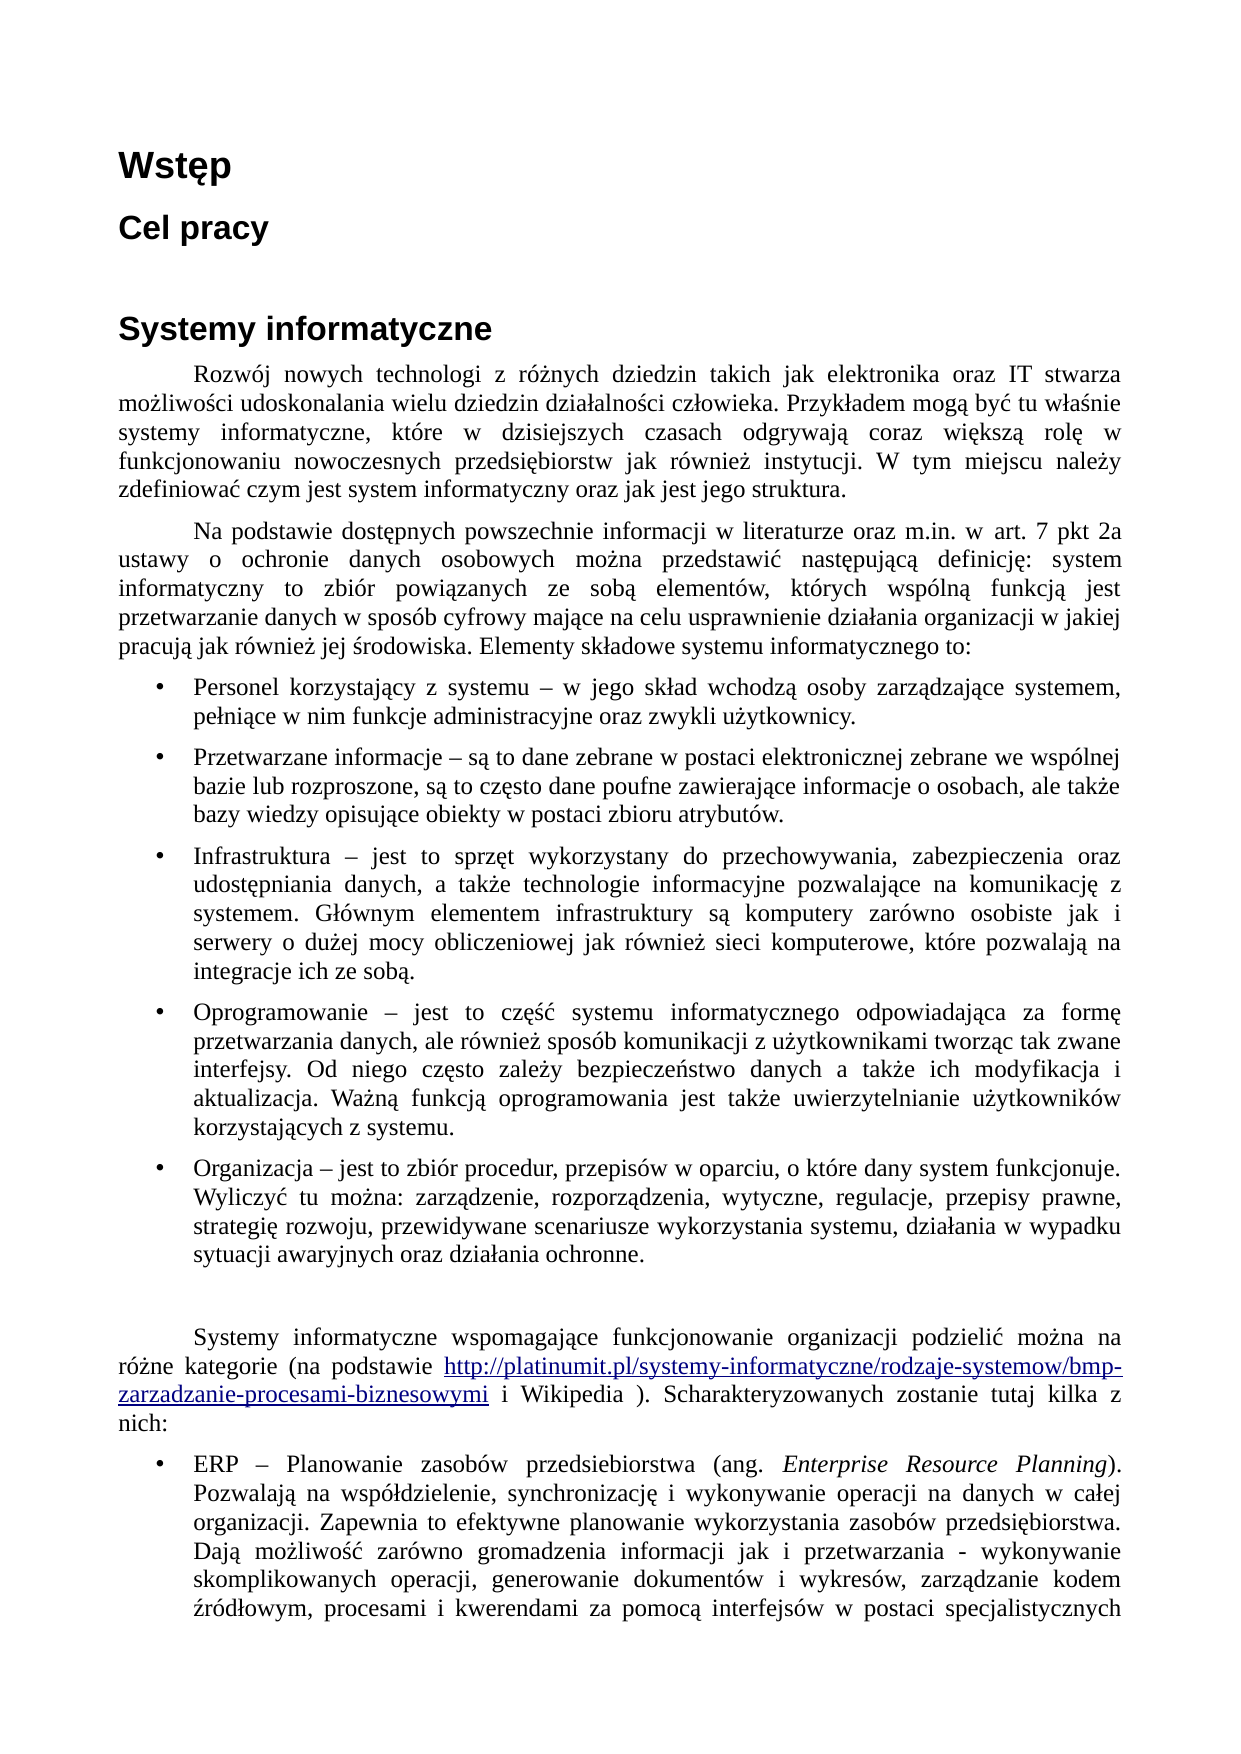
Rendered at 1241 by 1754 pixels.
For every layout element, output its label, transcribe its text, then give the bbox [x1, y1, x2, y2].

list Infrastruktura – jest to sprzęt wykorzystany do przechowywania, zabezpieczenia oraz udostępniania danych, a także technologie informacyjne pozwalające na komunikację z systemem. Głównym elementem infrastruktury są komputery zarówno osobiste jak i serwery o dużej mocy obliczeniowej jak również sieci komputerowe, które pozwalają na integracje ich ze sobą. [156, 841, 1122, 984]
subtitle Systemy informatyczne [118, 308, 1122, 347]
text Systemy informatyczne wspomagające funkcjonowanie organizacji podzielić można na różne kategorie (na podstawie http://platinumit.pl/systemy-informatyczne/rodzaje-systemow/bmp-zarzadzanie-procesami-biznesowymi i Wikipedia ). Scharakteryzowanych zostanie tutaj kilka z nich: [118, 1322, 1122, 1437]
list Przetwarzane informacje – są to dane zebrane w postaci elektronicznej zebrane we wspólnej bazie lub rozproszone, są to często dane poufne zawierające informacje o osobach, ale także bazy wiedzy opisujące obiekty w postaci zbioru atrybutów. [156, 742, 1122, 828]
list ERP – Planowanie zasobów przedsiebiorstwa (ang. Enterprise Resource Planning). Pozwalają na współdzielenie, synchronizację i wykonywanie operacji na danych w całej organizacji. Zapewnia to efektywne planowanie wykorzystania zasobów przedsiębiorstwa. Dają możliwość zarówno gromadzenia informacji jak i przetwarzania - wykonywanie skomplikowanych operacji, generowanie dokumentów i wykresów, zarządzanie kodem źródłowym, procesami i kwerendami za pomocą interfejsów w postaci specjalistycznych [156, 1449, 1122, 1622]
subtitle Wstęp [118, 143, 1122, 187]
text Rozwój nowych technologi z różnych dziedzin takich jak elektronika oraz IT stwarza możliwości udoskonalania wielu dziedzin działalności człowieka. Przykładem mogą być tu właśnie systemy informatyczne, które w dzisiejszych czasach odgrywają coraz większą rolę w funkcjonowaniu nowoczesnych przedsiębiorstw jak również instytucji. W tym miejscu należy zdefiniować czym jest system informatyczny oraz jak jest jego struktura. [118, 359, 1122, 503]
list Personel korzystający z systemu – w jego skład wchodzą osoby zarządzające systemem, pełniące w nim funkcje administracyjne oraz zwykli użytkownicy. [156, 672, 1122, 729]
list Organizacja – jest to zbiór procedur, przepisów w oparciu, o które dany system funkcjonuje. Wyliczyć tu można: zarządzenie, rozporządzenia, wytyczne, regulacje, przepisy prawne, strategię rozwoju, przewidywane scenariusze wykorzystania systemu, działania w wypadku sytuacji awaryjnych oraz działania ochronne. [156, 1153, 1122, 1268]
subtitle Cel pracy [118, 208, 1122, 246]
text Na podstawie dostępnych powszechnie informacji w literaturze oraz m.in. w art. 7 pkt 2a ustawy o ochronie danych osobowych można przedstawić następującą definicję: system informatyczny to zbiór powiązanych ze sobą elementów, których wspólną funkcją jest przetwarzanie danych w sposób cyfrowy mające na celu usprawnienie działania organizacji w jakiej pracują jak również jej środowiska. Elementy składowe systemu informatycznego to: [118, 516, 1122, 659]
list Oprogramowanie – jest to część systemu informatycznego odpowiadająca za formę przetwarzania danych, ale również sposób komunikacji z użytkownikami tworząc tak zwane interfejsy. Od niego często zależy bezpieczeństwo danych a także ich modyfikacja i aktualizacja. Ważną funkcją oprogramowania jest także uwierzytelnianie użytkowników korzystających z systemu. [156, 997, 1122, 1141]
